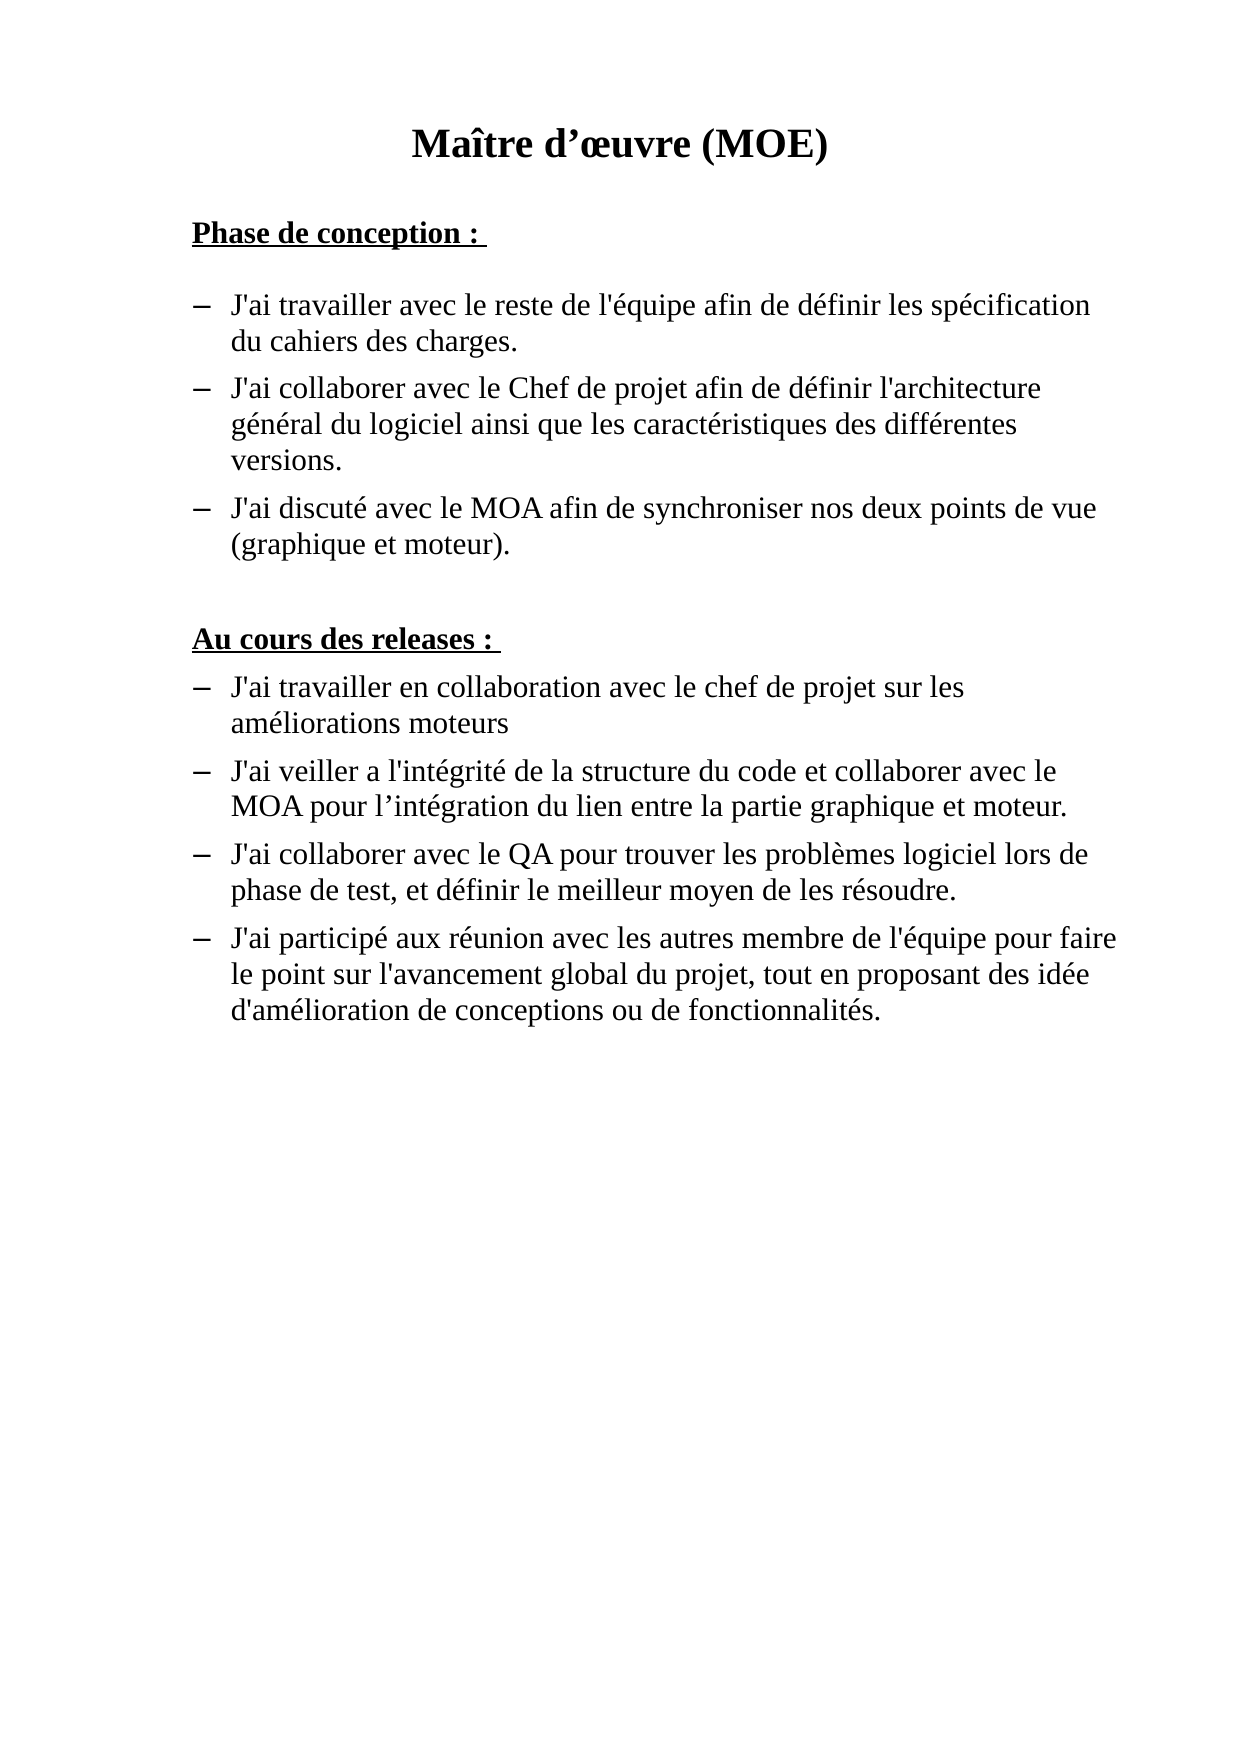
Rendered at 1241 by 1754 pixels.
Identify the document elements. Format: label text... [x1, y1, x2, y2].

list J'ai travailler avec le reste de l'équipe afin de définir les spécification du cahiers des charges. [193, 286, 1122, 358]
text Phase de conception : [118, 214, 1122, 250]
list J'ai participé aux réunion avec les autres membre de l'équipe pour faire le point sur l'avancement global du projet, tout en proposant des idée d'amélioration de conceptions ou de fonctionnalités. [193, 919, 1122, 1027]
list J'ai collaborer avec le QA pour trouver les problèmes logiciel lors de phase de test, et définir le meilleur moyen de les résoudre. [193, 835, 1122, 907]
text Au cours des releases : [118, 620, 1122, 656]
list J'ai veiller a l'intégrité de la structure du code et collaborer avec le MOA pour l’intégration du lien entre la partie graphique et moteur. [193, 752, 1122, 824]
text Maître d’œuvre (MOE) [118, 118, 1122, 166]
list J'ai collaborer avec le Chef de projet afin de définir l'architecture général du logiciel ainsi que les caractéristiques des différentes versions. [193, 369, 1122, 477]
list J'ai discuté avec le MOA afin de synchroniser nos deux points de vue (graphique et moteur). [193, 489, 1122, 561]
list J'ai travailler en collaboration avec le chef de projet sur les améliorations moteurs [193, 668, 1122, 740]
